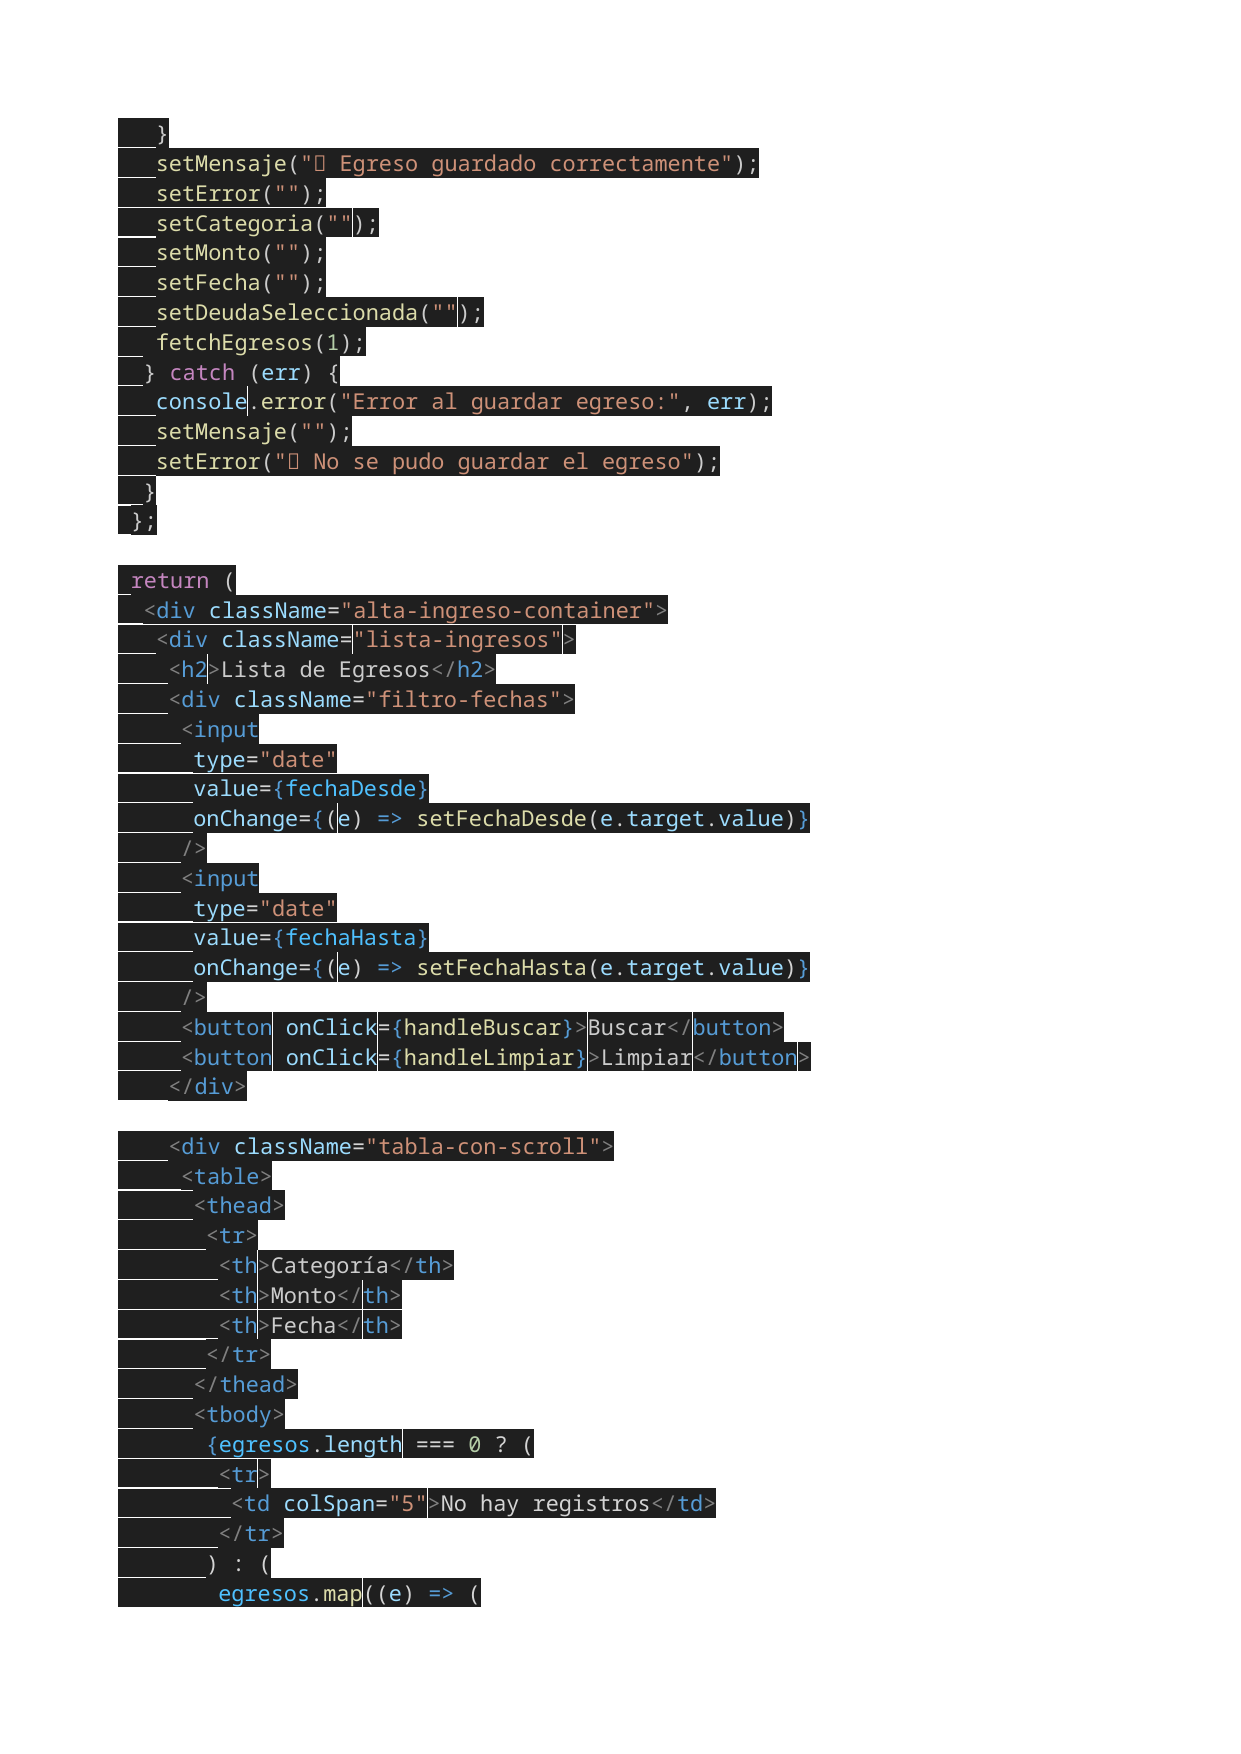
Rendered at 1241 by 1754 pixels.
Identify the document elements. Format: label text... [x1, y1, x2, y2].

text <button onClick={handleBuscar}>Buscar</button> [118, 1012, 1122, 1042]
text setError("❌ No se pudo guardar el egreso"); [118, 446, 1122, 476]
text } [118, 118, 1122, 148]
text setMensaje(""); [118, 416, 1122, 446]
text return ( [118, 565, 1122, 595]
text </thead> [118, 1369, 1122, 1399]
text value={fechaHasta} [118, 922, 1122, 952]
text <input [118, 863, 1122, 893]
text {egresos.length === 0 ? ( [118, 1429, 1122, 1458]
text <div className="tabla-con-scroll"> [118, 1131, 1122, 1161]
text setDeudaSeleccionada(""); [118, 297, 1122, 327]
text } catch (err) { [118, 356, 1122, 386]
text <h2>Lista de Egresos</h2> [118, 654, 1122, 684]
text setError(""); [118, 178, 1122, 207]
text type="date" [118, 893, 1122, 922]
text type="date" [118, 744, 1122, 773]
text fetchEgresos(1); [118, 327, 1122, 356]
text ) : ( [118, 1548, 1122, 1578]
text <thead> [118, 1190, 1122, 1220]
text </tr> [118, 1339, 1122, 1369]
text <td colSpan="5">No hay registros</td> [118, 1488, 1122, 1518]
text console.error("Error al guardar egreso:", err); [118, 386, 1122, 416]
text }; [118, 505, 1122, 535]
text setFecha(""); [118, 267, 1122, 297]
text onChange={(e) => setFechaHasta(e.target.value)} [118, 952, 1122, 982]
text /> [118, 833, 1122, 863]
text <th>Monto</th> [118, 1280, 1122, 1309]
text <input [118, 714, 1122, 744]
text <div className="lista-ingresos"> [118, 624, 1122, 654]
text </tr> [118, 1518, 1122, 1548]
text /> [118, 982, 1122, 1012]
text <th>Categoría</th> [118, 1250, 1122, 1280]
text <button onClick={handleLimpiar}>Limpiar</button> [118, 1042, 1122, 1071]
text <div className="alta-ingreso-container"> [118, 595, 1122, 624]
text <tr> [118, 1458, 1122, 1488]
text value={fechaDesde} [118, 773, 1122, 803]
text onChange={(e) => setFechaDesde(e.target.value)} [118, 803, 1122, 833]
text setMonto(""); [118, 237, 1122, 267]
text setCategoria(""); [118, 207, 1122, 237]
text <th>Fecha</th> [118, 1309, 1122, 1339]
text <div className="filtro-fechas"> [118, 684, 1122, 714]
text } [118, 476, 1122, 505]
text <tbody> [118, 1399, 1122, 1429]
text egresos.map((e) => ( [118, 1578, 1122, 1607]
text </div> [118, 1071, 1122, 1101]
text setMensaje("✅ Egreso guardado correctamente"); [118, 148, 1122, 178]
text <table> [118, 1161, 1122, 1190]
text <tr> [118, 1220, 1122, 1250]
